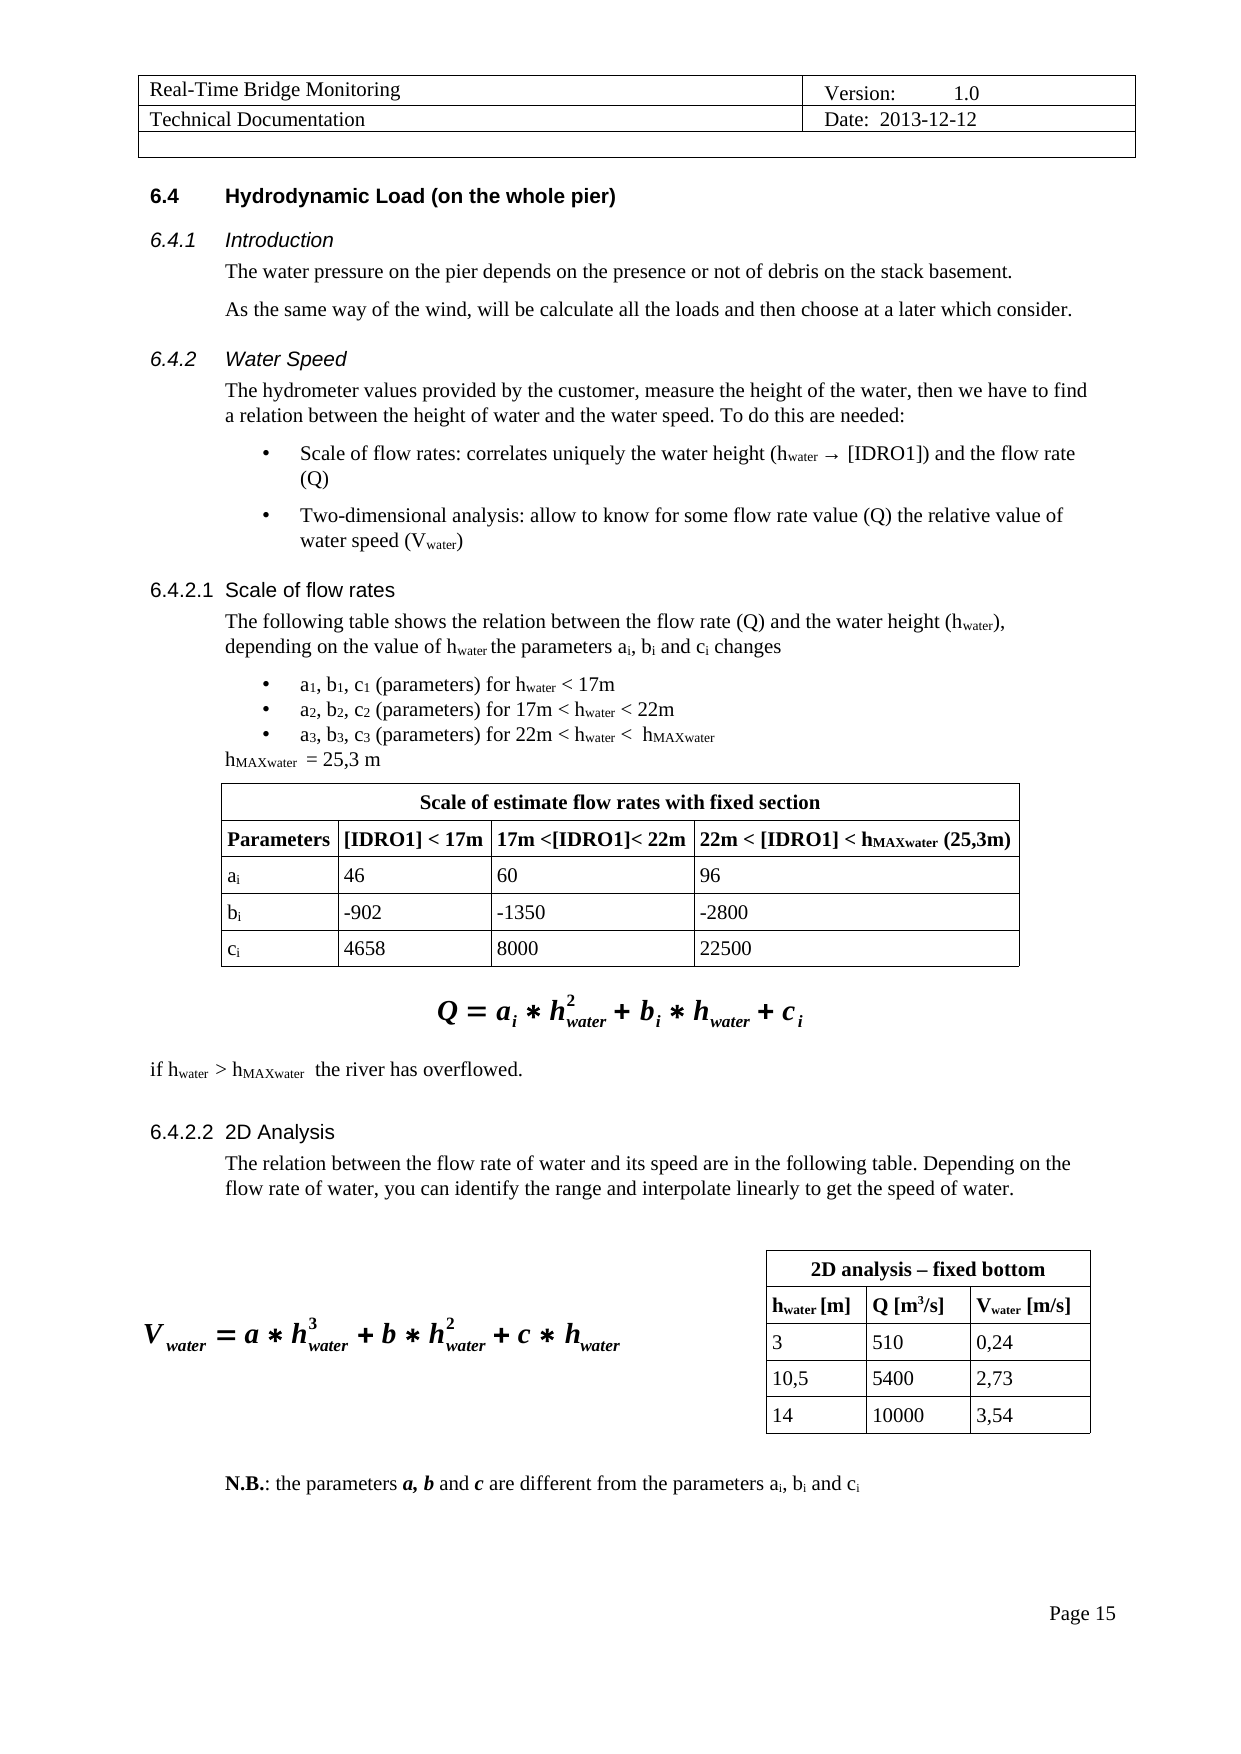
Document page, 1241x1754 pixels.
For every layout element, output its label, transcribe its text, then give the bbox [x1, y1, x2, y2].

table_cell 510 [867, 1324, 970, 1359]
table_cell 22m < [IDRO1] < hMAXwater (25,3m) [695, 821, 1019, 856]
table_cell 0,24 [971, 1324, 1090, 1359]
table_cell Vwater [m/s] [971, 1287, 1090, 1323]
text N.B.: the parameters a, b and c are different from the parameters ai, bi and ci [225, 1470, 1090, 1495]
table_cell 4658 [339, 931, 491, 966]
list a2, b2, c2 (parameters) for 17m < hwater < 22m [262, 696, 1090, 721]
table_cell hwater [m] [767, 1287, 866, 1323]
subtitle 2D Analysis [150, 1118, 1090, 1143]
list Scale of flow rates: correlates uniquely the water height (hwater → [IDRO1]) and the flow rate (Q) [262, 439, 1090, 489]
table_cell -1350 [492, 894, 694, 929]
list a3, b3, c3 (parameters) for 22m < hwater < hMAXwater [262, 721, 1090, 746]
text if hwater > hMAXwater the river has overflowed. [150, 1056, 1090, 1081]
text hMAXwater = 25,3 m [225, 746, 1090, 771]
table_cell 2,73 [971, 1361, 1090, 1396]
subtitle Hydrodynamic Load (on the whole pier) [150, 183, 1090, 208]
table_cell ai [222, 857, 338, 893]
table_cell 14 [767, 1397, 866, 1433]
text The relation between the flow rate of water and its speed are in the following table. Depending on the flow rate of water, you can identify the range and interpolate linearly to get the speed of water. [225, 1150, 1090, 1200]
table_cell 10000 [867, 1397, 970, 1433]
table_header Scale of estimate flow rates with fixed section [222, 784, 1019, 820]
table_cell bi [222, 894, 338, 929]
table_cell 46 [339, 857, 491, 893]
table_cell 3,54 [971, 1397, 1090, 1433]
table_cell [IDRO1] < 17m [339, 821, 491, 856]
text As the same way of the wind, will be calculate all the loads and then choose at a later which consider. [225, 296, 1090, 321]
table_cell 17m <[IDRO1]< 22m [492, 821, 694, 856]
table_header 2D analysis – fixed bottom [767, 1251, 1090, 1286]
table_cell Parameters [222, 821, 338, 856]
subtitle Introduction [150, 227, 1090, 252]
table_cell 3 [767, 1324, 866, 1359]
table_cell 8000 [492, 931, 694, 966]
table_cell 60 [492, 857, 694, 893]
table_cell Q [m3/s] [867, 1287, 970, 1323]
table_cell 22500 [695, 931, 1019, 966]
text The water pressure on the pier depends on the presence or not of debris on the stack basement. [225, 258, 1090, 283]
text The following table shows the relation between the flow rate (Q) and the water height (hwater), depending on the value of hwater the parameters ai, bi and ci changes [225, 608, 1090, 658]
subtitle Scale of flow rates [150, 577, 1090, 602]
table_cell ci [222, 931, 338, 966]
text The hydrometer values provided by the customer, measure the height of the water, then we have to find a relation between the height of water and the water speed. To do this are needed: [225, 377, 1090, 427]
list a1, b1, c1 (parameters) for hwater < 17m [262, 671, 1090, 696]
table_cell 96 [695, 857, 1019, 893]
table_cell 5400 [867, 1361, 970, 1396]
table_cell 10,5 [767, 1361, 866, 1396]
subtitle Water Speed [150, 346, 1090, 371]
table_cell -2800 [695, 894, 1019, 929]
list Two-dimensional analysis: allow to know for some flow rate value (Q) the relative value of water speed (Vwater) [262, 502, 1090, 552]
table_cell -902 [339, 894, 491, 929]
